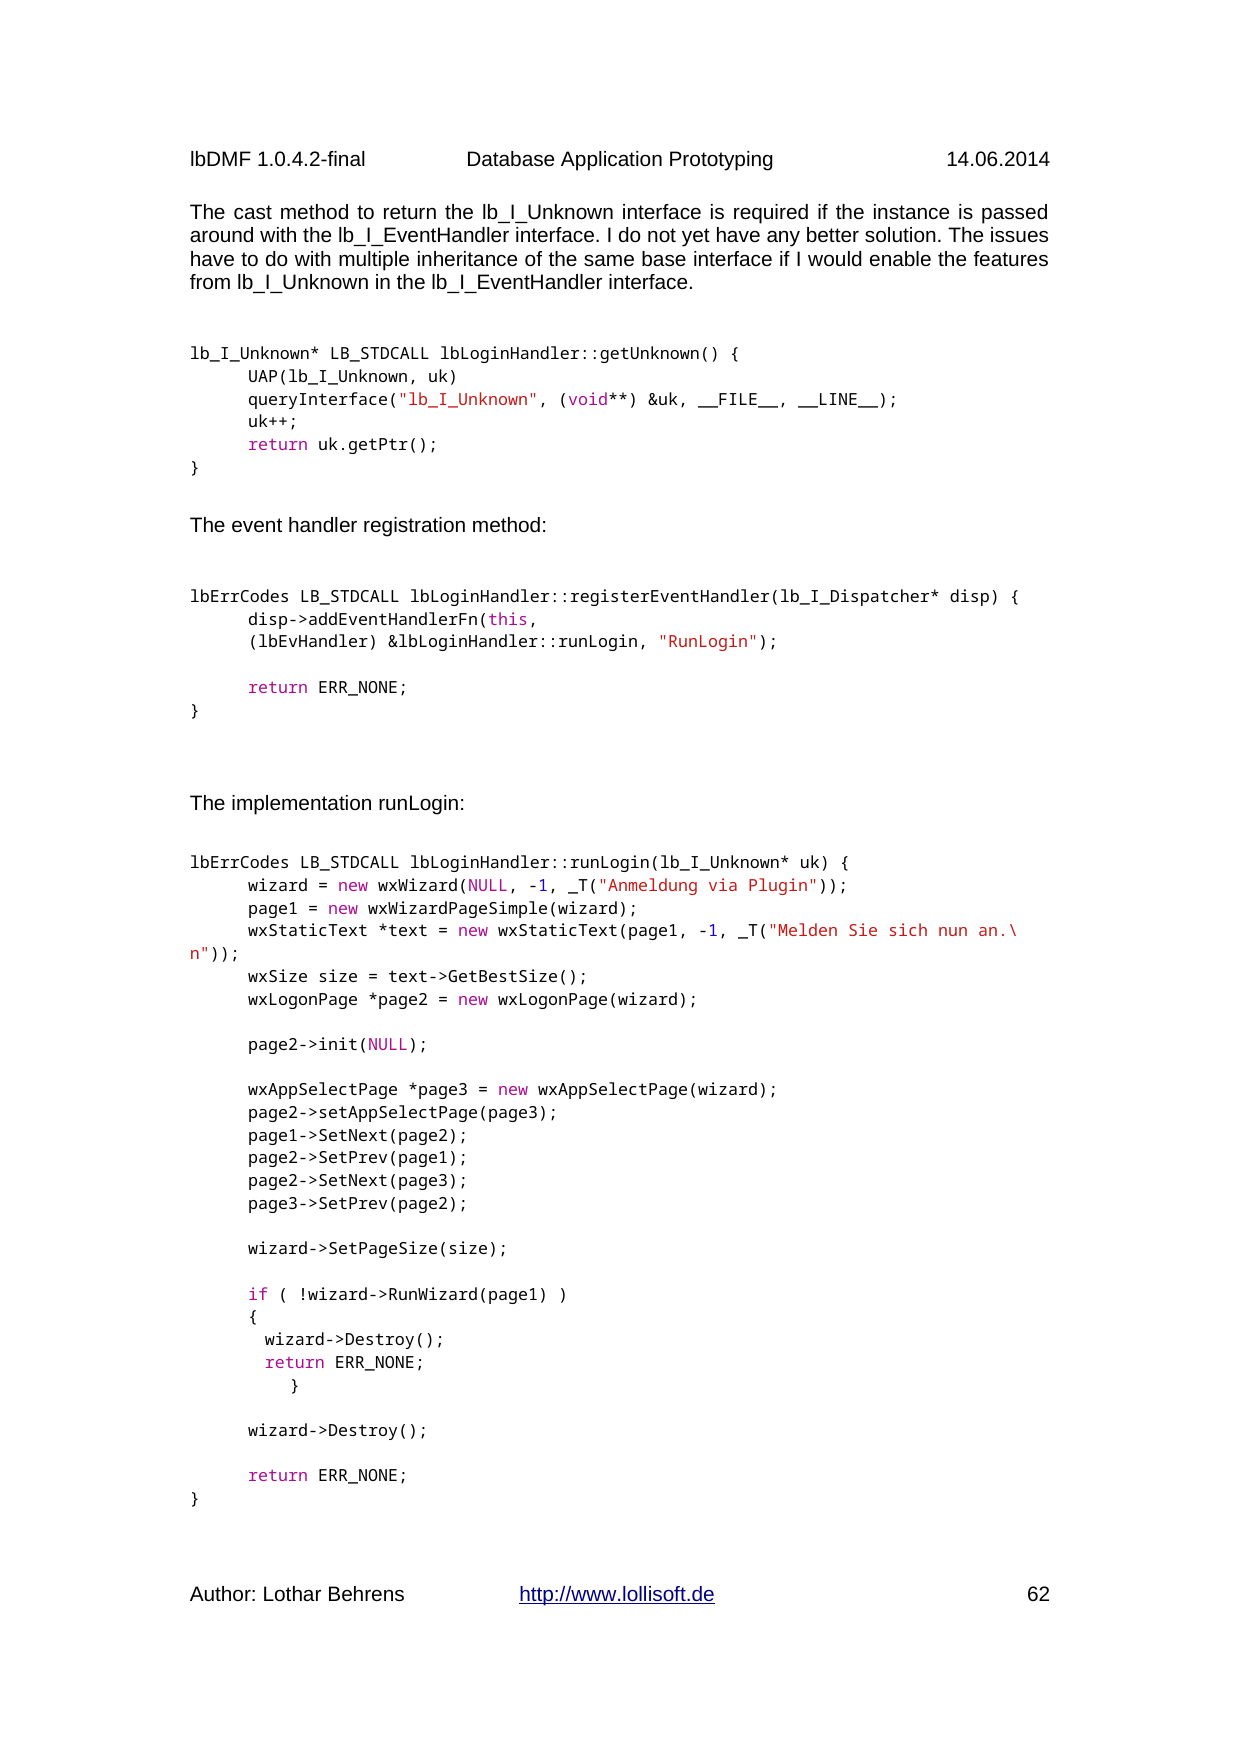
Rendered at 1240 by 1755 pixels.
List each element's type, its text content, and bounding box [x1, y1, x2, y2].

text page2->setAppSelectPage(page3); [189, 1101, 1050, 1123]
text page2->init(NULL); [189, 1032, 1050, 1055]
text disp->addEventHandlerFn(this, [189, 607, 1050, 630]
text wizard->Destroy(); [189, 1418, 1050, 1441]
text wxLogonPage *page2 = new wxLogonPage(wizard); [189, 987, 1050, 1010]
text { [189, 1305, 1050, 1328]
text The implementation runLogin: [189, 792, 1050, 815]
text page1->SetNext(page2); [189, 1123, 1050, 1146]
text wxSize size = text->GetBestSize(); [189, 964, 1050, 987]
text lb_I_Unknown* LB_STDCALL lbLoginHandler::getUnknown() { [189, 342, 1050, 364]
text uk++; [189, 410, 1050, 433]
text page3->SetPrev(page2); [189, 1191, 1050, 1214]
text queryInterface("lb_I_Unknown", (void**) &uk, __FILE__, __LINE__); [189, 387, 1050, 410]
text return uk.getPtr(); [189, 433, 1050, 455]
text if ( !wizard->RunWizard(page1) ) [189, 1282, 1050, 1305]
text wxStaticText *text = new wxStaticText(page1, -1, _T("Melden Sie sich nun an.\n")); [189, 919, 1050, 964]
text (lbEvHandler) &lbLoginHandler::runLogin, "RunLogin"); [189, 630, 1050, 653]
text } [189, 1373, 1050, 1396]
text wizard->Destroy(); [189, 1328, 1050, 1350]
text return ERR_NONE; [189, 676, 1050, 698]
text } [189, 1487, 1050, 1509]
text page2->SetPrev(page1); [189, 1146, 1050, 1169]
text page2->SetNext(page3); [189, 1169, 1050, 1191]
text return ERR_NONE; [189, 1464, 1050, 1487]
text The cast method to return the lb_I_Unknown interface is required if the instance is passed around with the lb_I_EventHandler interface. I do not yet have any better solution. The issues have to do with multiple inheritance of the same base interface if I would enable the features from lb_I_Unknown in the lb_I_EventHandler interface. [189, 201, 1050, 293]
text page1 = new wxWizardPageSimple(wizard); [189, 896, 1050, 919]
text return ERR_NONE; [189, 1350, 1050, 1373]
text wxAppSelectPage *page3 = new wxAppSelectPage(wizard); [189, 1078, 1050, 1101]
text The event handler registration method: [189, 513, 1050, 536]
text } [189, 455, 1050, 478]
text wizard->SetPageSize(size); [189, 1237, 1050, 1259]
text lbErrCodes LB_STDCALL lbLoginHandler::registerEventHandler(lb_I_Dispatcher* disp) { [189, 585, 1050, 607]
text } [189, 698, 1050, 721]
text wizard = new wxWizard(NULL, -1, _T("Anmeldung via Plugin")); [189, 873, 1050, 896]
text lbErrCodes LB_STDCALL lbLoginHandler::runLogin(lb_I_Unknown* uk) { [189, 851, 1050, 873]
text UAP(lb_I_Unknown, uk) [189, 364, 1050, 387]
